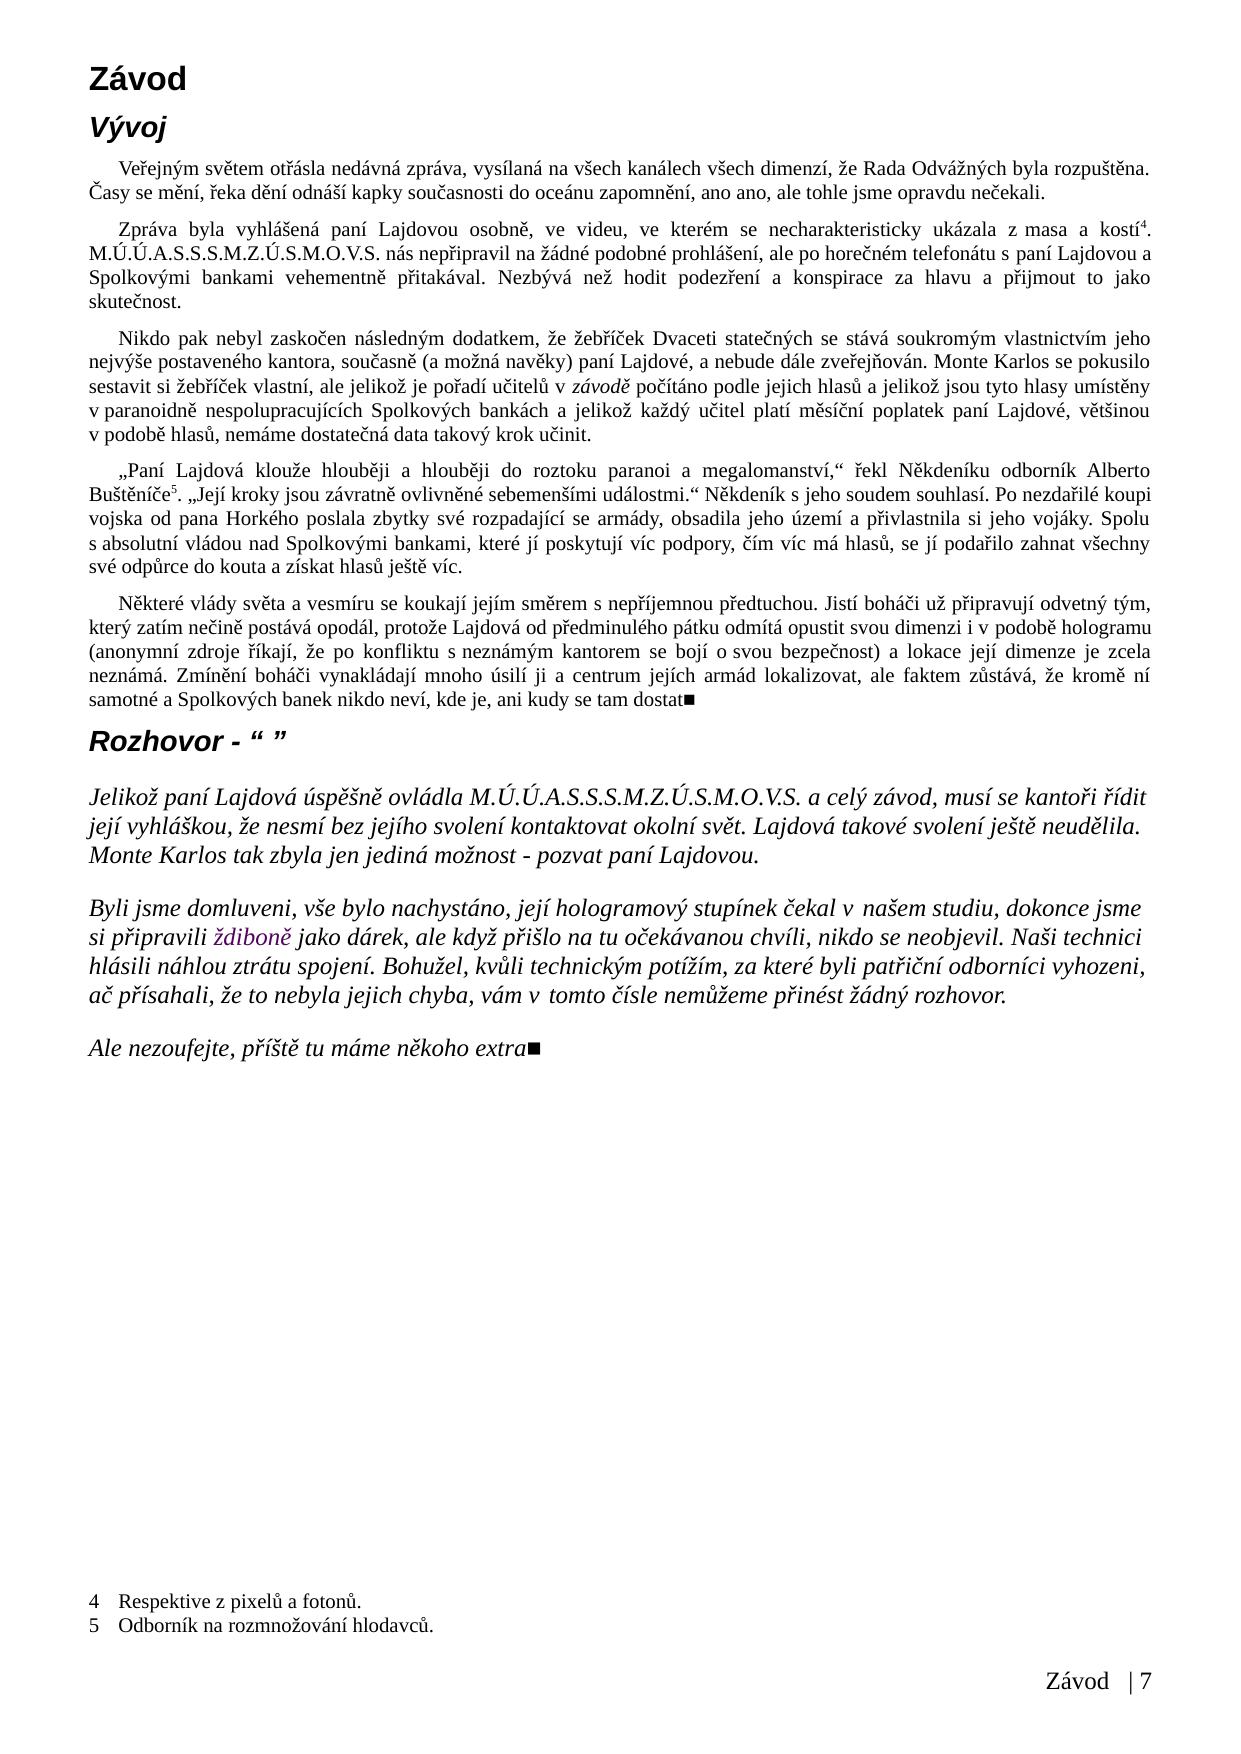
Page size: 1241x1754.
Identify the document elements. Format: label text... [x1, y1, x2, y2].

subtitle Závod [88, 59, 1152, 98]
text Některé vlády světa a vesmíru se koukají jejím směrem s nepříjemnou předtuchou. Jistí boháči už připravují odvetný tým, který zatím nečině postává opodál, protože Lajdová od předminulého pátku odmítá opustit svou dimenzi i v podobě hologramu (anonymní zdroje říkají, že po konfliktu s neznámým kantorem se bojí o svou bezpečnost) a lokace její dimenze je zcela neznámá. Zmínění boháči vynakládají mnoho úsilí ji a centrum jejích armád lokalizovat, ale faktem zůstává, že kromě ní samotné a Spolkových banek nikdo neví, kde je, ani kudy se tam dostat■ [88, 591, 1152, 711]
subtitle Vývoj [88, 110, 1152, 144]
text Ale nezoufejte, příště tu máme někoho extra■ [88, 1033, 1152, 1062]
text Byli jsme domluveni, vše bylo nachystáno, její hologramový stupínek čekal v našem studiu, dokonce jsme si připravili ždiboně jako dárek, ale když přišlo na tu očekávanou chvíli, nikdo se neobjevil. Naši technici hlásili náhlou ztrátu spojení. Bohužel, kvůli technickým potížím, za které byli patřiční odborníci vyhozeni, ač přísahali, že to nebyla jejich chyba, vám v tomto čísle nemůžeme přinést žádný rozhovor. [88, 893, 1152, 1008]
text Zpráva byla vyhlášená paní Lajdovou osobně, ve videu, ve kterém se necharakteristicky ukázala z masa a kostí. M.Ú.Ú.A.S.S.S.M.Z.Ú.S.M.O.V.S. nás nepřipravil na žádné podobné prohlášení, ale po horečném telefonátu s paní Lajdovou a Spolkovými bankami vehementně přitakával. Nezbývá než hodit podezření a konspirace za hlavu a přijmout to jako skutečnost. [88, 217, 1152, 313]
subtitle Rozhovor - “ ” [88, 724, 1152, 757]
text Respektive z pixelů a fotonů. [88, 1588, 1152, 1613]
text Odborník na rozmnožování hlodavců. [88, 1613, 1152, 1637]
text „Paní Lajdová klouže hlouběji a hlouběji do roztoku paranoi a megalomanství,“ řekl Někdeníku odborník Alberto Buštěníče. „Její kroky jsou závratně ovlivněné sebemenšími událostmi.“ Někdeník s jeho soudem souhlasí. Po nezdařilé koupi vojska od pana Horkého poslala zbytky své rozpadající se armády, obsadila jeho území a přivlastnila si jeho vojáky. Spolu s absolutní vládou nad Spolkovými bankami, které jí poskytují víc podpory, čím víc má hlasů, se jí podařilo zahnat všechny své odpůrce do kouta a získat hlasů ještě víc. [88, 458, 1152, 578]
text Nikdo pak nebyl zaskočen následným dodatkem, že žebříček Dvaceti statečných se stává soukromým vlastnictvím jeho nejvýše postaveného kantora, současně (a možná navěky) paní Lajdové, a nebude dále zveřejňován. Monte Karlos se pokusilo sestavit si žebříček vlastní, ale jelikož je pořadí učitelů v závodě počítáno podle jejich hlasů a jelikož jsou tyto hlasy umístěny v paranoidně nespolupracujících Spolkových bankách a jelikož každý učitel platí měsíční poplatek paní Lajdové, většinou v podobě hlasů, nemáme dostatečná data takový krok učinit. [88, 325, 1152, 446]
text Veřejným světem otřásla nedávná zpráva, vysílaná na všech kanálech všech dimenzí, že Rada Odvážných byla rozpuštěna. Časy se mění, řeka dění odnáší kapky současnosti do oceánu zapomnění, ano ano, ale tohle jsme opravdu nečekali. [88, 156, 1152, 204]
text Jelikož paní Lajdová úspěšně ovládla M.Ú.Ú.A.S.S.S.M.Z.Ú.S.M.O.V.S. a celý závod, musí se kantoři řídit její vyhláškou, že nesmí bez jejího svolení kontaktovat okolní svět. Lajdová takové svolení ještě neudělila. Monte Karlos tak zbyla jen jediná možnost - pozvat paní Lajdovou. [88, 782, 1152, 868]
